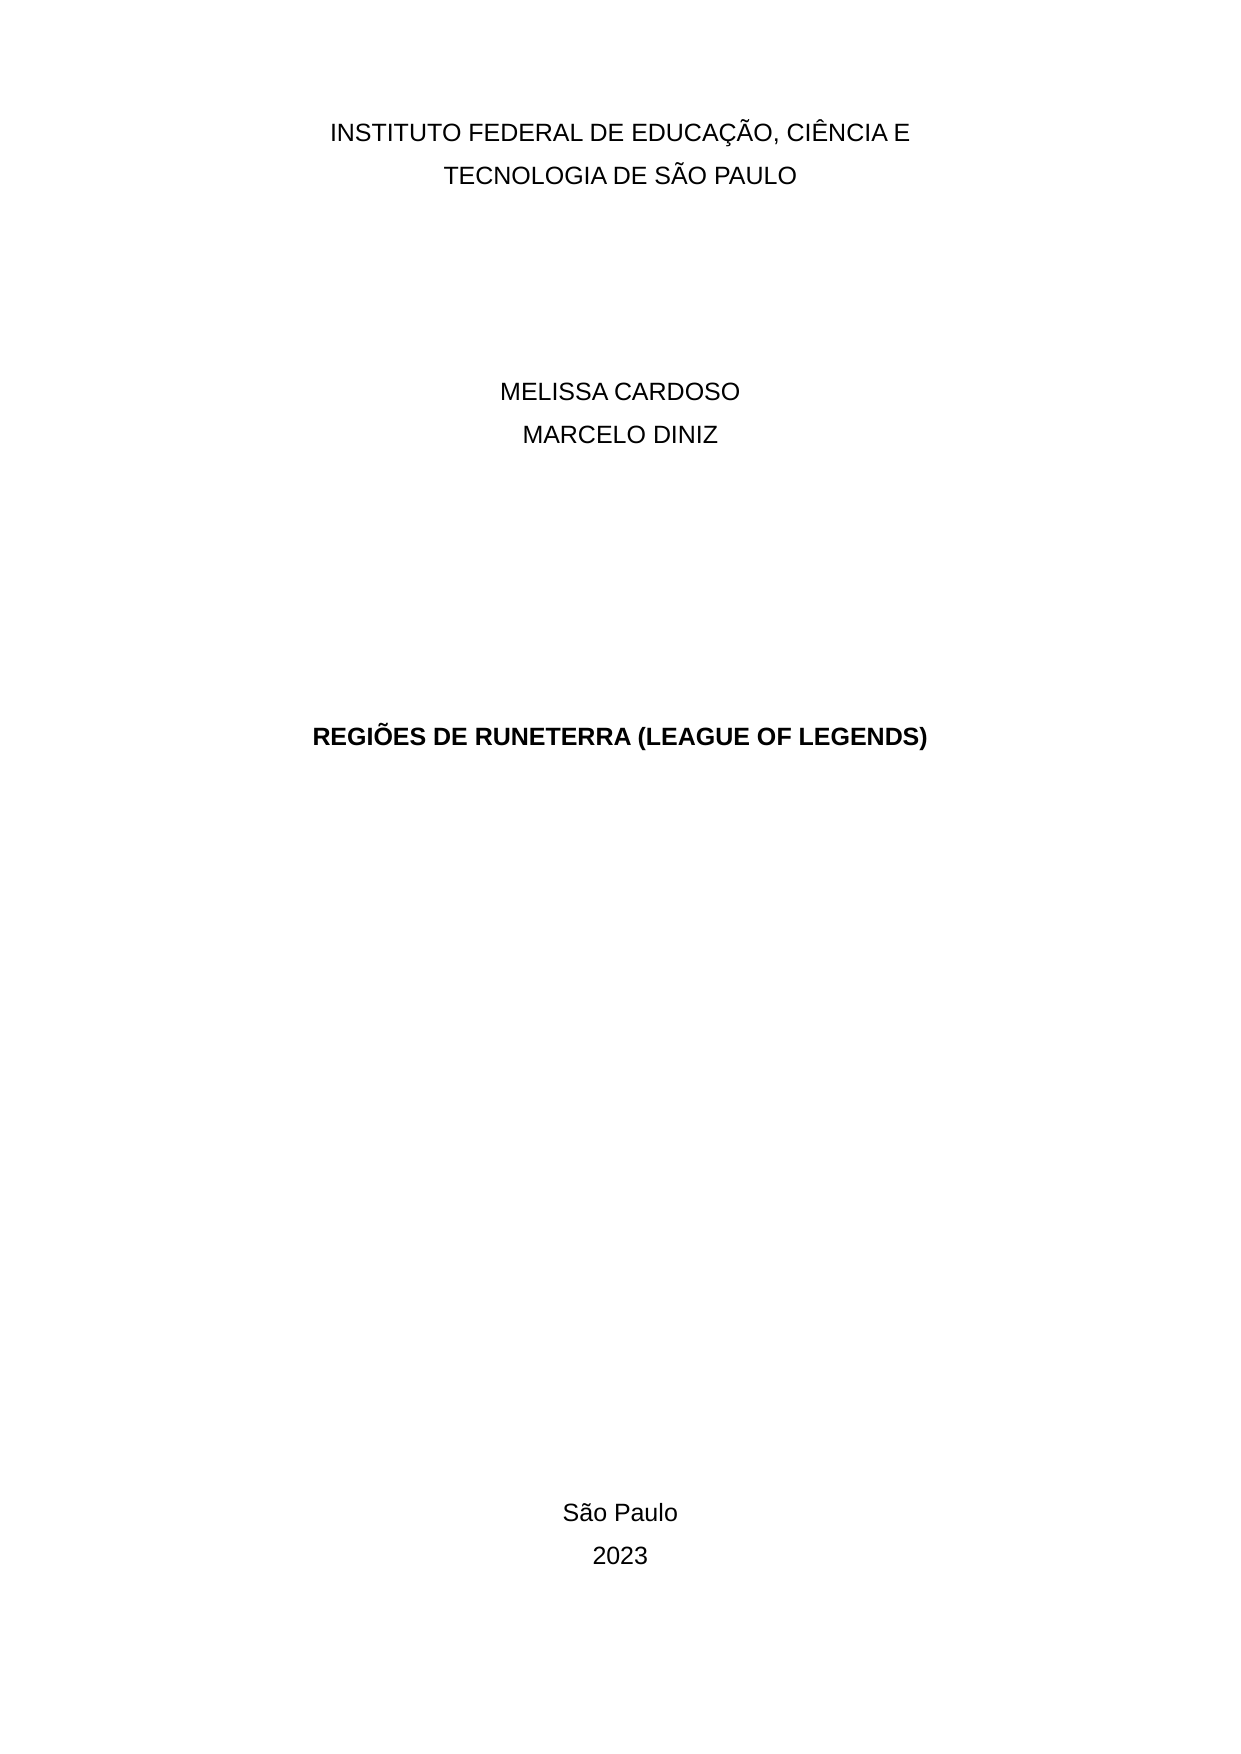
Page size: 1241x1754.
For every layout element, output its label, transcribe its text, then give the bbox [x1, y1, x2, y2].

text São Paulo [118, 1498, 1122, 1527]
text TECNOLOGIA DE SÃO PAULO [118, 161, 1122, 190]
text MELISSA CARDOSO [118, 377, 1122, 406]
text INSTITUTO FEDERAL DE EDUCAÇÃO, CIÊNCIA E [118, 118, 1122, 147]
text MARCELO DINIZ [118, 420, 1122, 449]
text 2023 [118, 1541, 1122, 1570]
text REGIÕES DE RUNETERRA (LEAGUE OF LEGENDS) [118, 722, 1122, 751]
